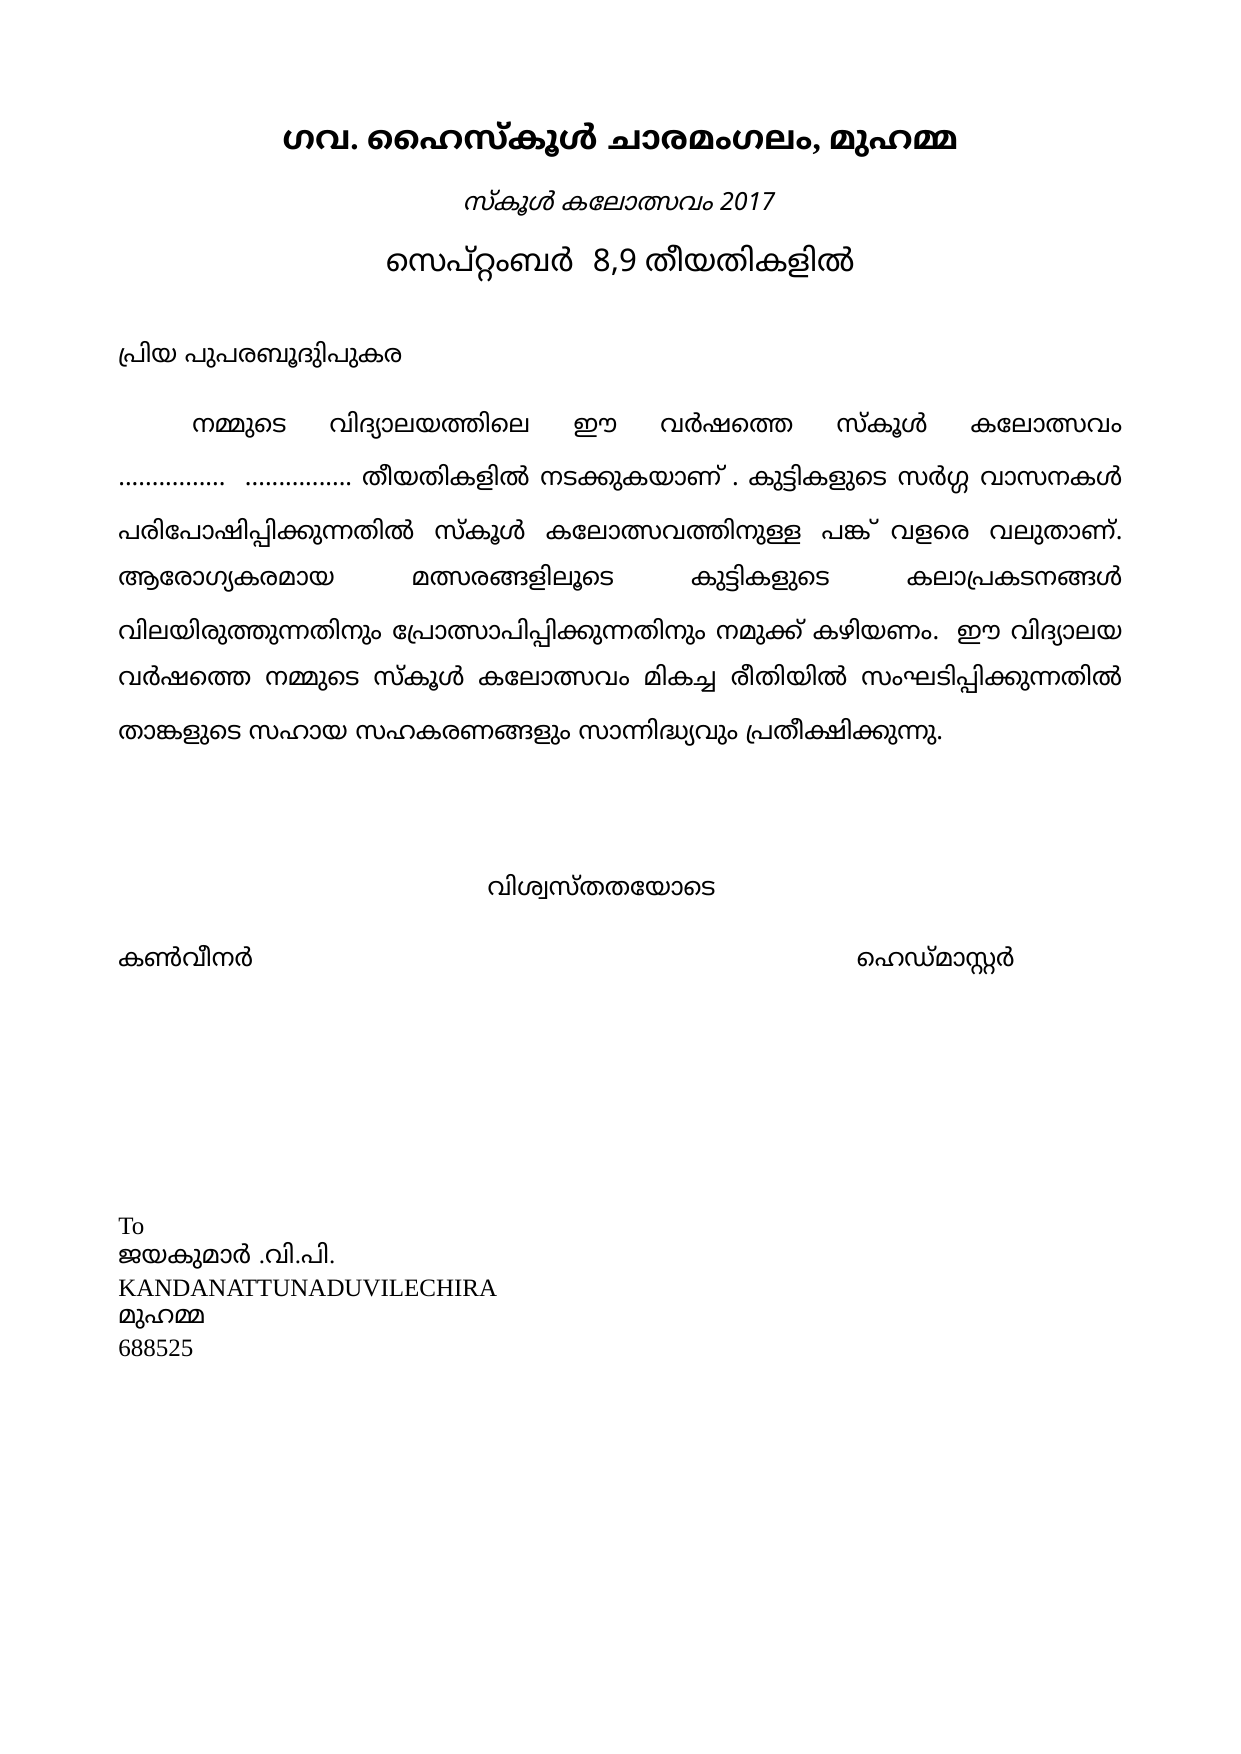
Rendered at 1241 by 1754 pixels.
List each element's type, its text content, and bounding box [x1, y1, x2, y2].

text To [118, 1211, 1122, 1240]
text സ്കൂള്‍ കലോത്സവം 2017 [118, 184, 1122, 220]
text ഗവ. ഹൈസ്കൂള്‍ ചാരമംഗലം, മുഹമ്മ [118, 118, 1122, 162]
text മുഹമ്മ [118, 1302, 1122, 1333]
text 688525 [118, 1333, 1122, 1361]
text കണ്‍വീനര്‍ ഹെഡ്‌മാസ്റ്റര്‍ [118, 939, 1122, 976]
text വിശ്വസ്തതയോടെ [118, 869, 1122, 905]
text സെപ്റ്റംബര്‍ 8,9 തീയതികളില്‍ [118, 238, 1122, 284]
text നമ്മുടെ വിദ്യാലയത്തിലെ ഈ വര്‍ഷത്തെ സ്കൂള്‍ കലോത്സവം ................ ................ തീയതികളില്‍ നടക്കുകയാണ് . കുട്ടികളുടെ സര്‍ഗ്ഗ വാസനകള്‍ പരിപോഷിപ്പിക്കുന്നതില്‍ സ്കൂള്‍ കലോത്സവത്തിനുള്ള പങ്ക് വളരെ വലുതാണ്. ആരോഗ്യകരമായ മത്സരങ്ങളിലൂടെ കുട്ടികളുടെ കലാപ്രകടനങ്ങള്‍ വിലയിരുത്തുന്നതിനും പ്രോത്സാപിപ്പിക്കുന്നതിനും നമുക്ക് കഴിയണം. ഈ വിദ്യാലയ വര്‍ഷത്തെ നമ്മുടെ സ്കൂള്‍ കലോത്സവം മികച്ച രീതിയില്‍ സംഘടിപ്പിക്കുന്നതില്‍ താങ്കളുടെ സഹായ സഹകരണങ്ങളും സാന്നിദ്ധ്യവും പ്രതീക്ഷിക്കുന്നു. [118, 406, 1122, 749]
text ജയകുമാര്‍ .വി.പി. [118, 1240, 1122, 1273]
text KANDANATTUNADUVILECHIRA [118, 1273, 1122, 1302]
text പ്രിയ പുപരബൂദുിപുകര [118, 341, 1122, 372]
text ‌‌ [118, 801, 1122, 835]
